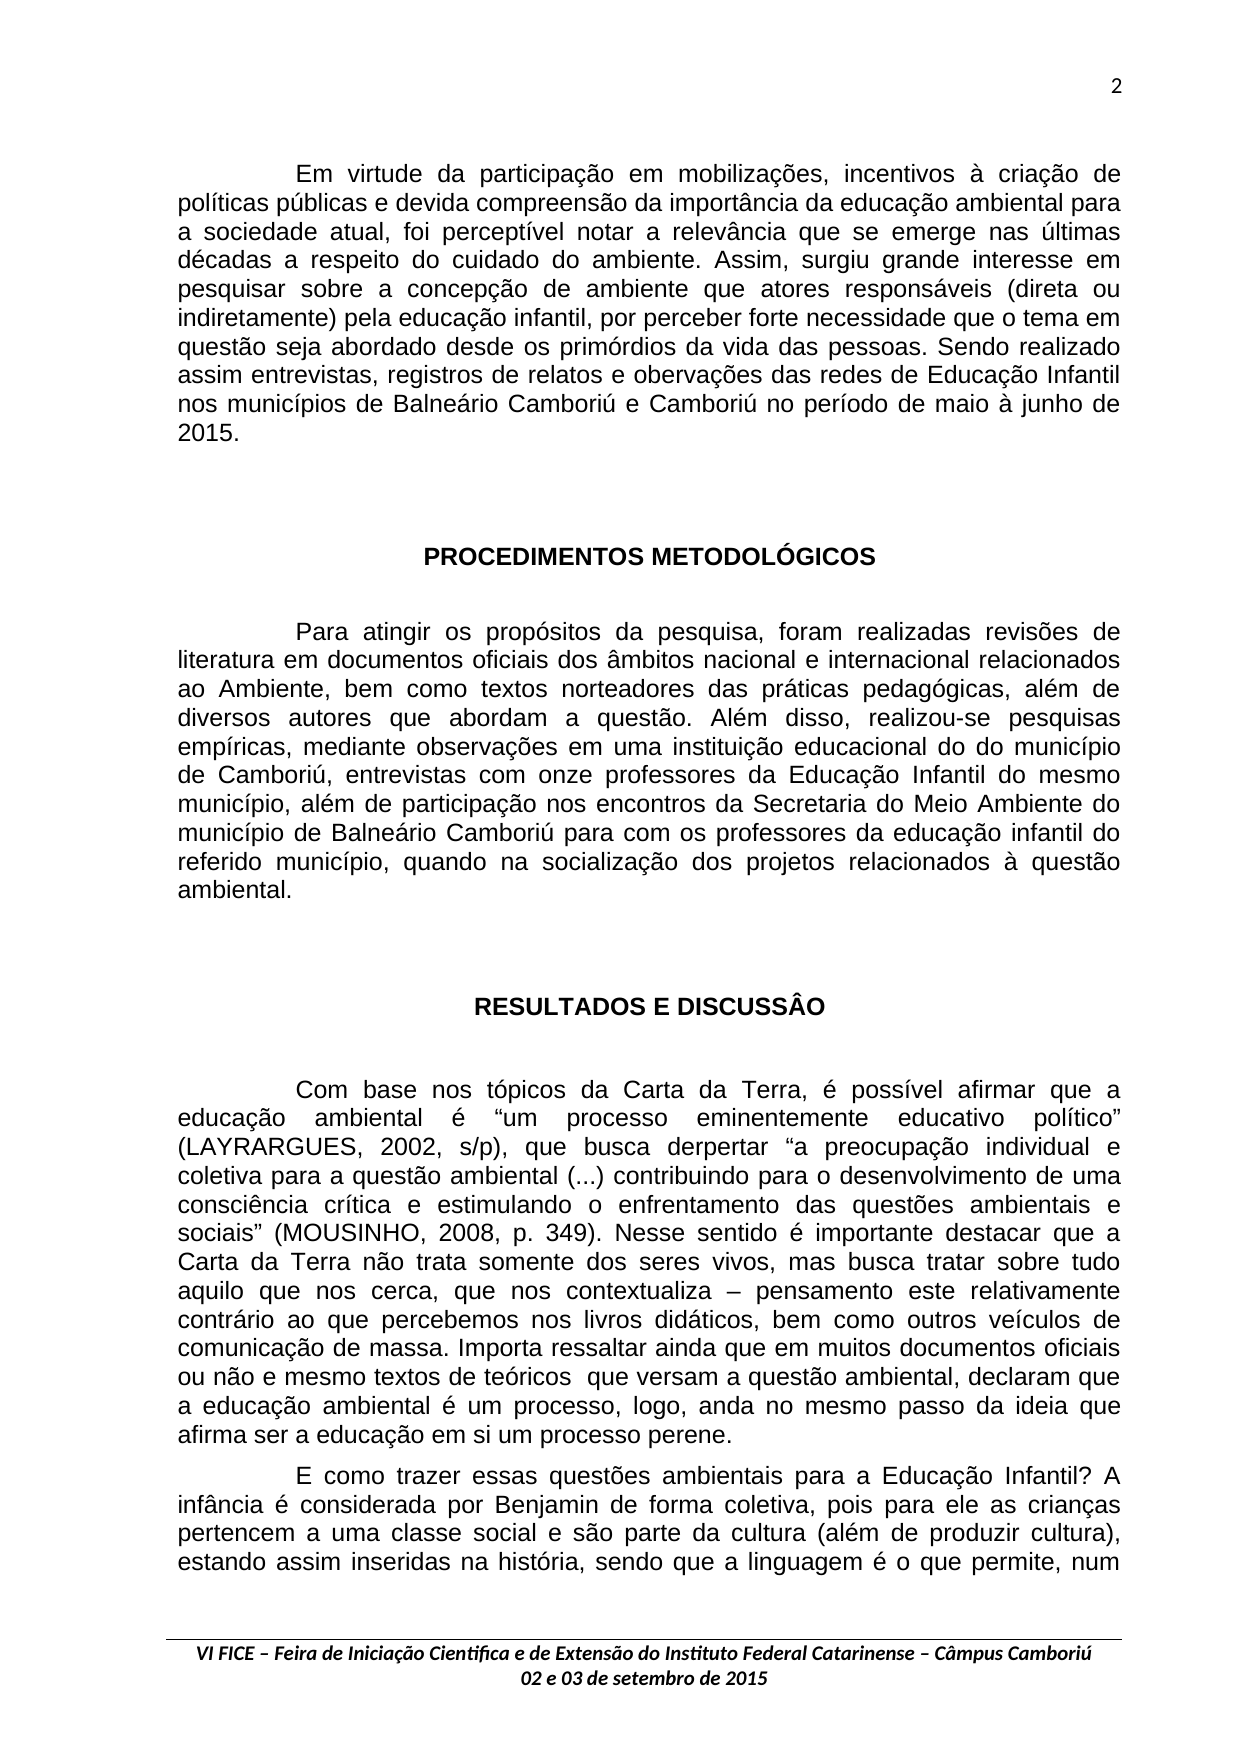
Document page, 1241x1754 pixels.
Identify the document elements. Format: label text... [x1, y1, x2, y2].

text Para atingir os propósitos da pesquisa, foram realizadas revisões de literatura em documentos oficiais dos âmbitos nacional e internacional relacionados ao Ambiente, bem como textos norteadores das práticas pedagógicas, além de diversos autores que abordam a questão. Além disso, realizou-se pesquisas empíricas, mediante observações em uma instituição educacional do do município de Camboriú, entrevistas com onze professores da Educação Infantil do mesmo município, além de participação nos encontros da Secretaria do Meio Ambiente do município de Balneário Camboriú para com os professores da educação infantil do referido município, quando na socialização dos projetos relacionados à questão ambiental. [177, 617, 1122, 904]
text E como trazer essas questões ambientais para a Educação Infantil? A infância é considerada por Benjamin de forma coletiva, pois para ele as crianças pertencem a uma classe social e são parte da cultura (além de produzir cultura), estando assim inseridas na história, sendo que a linguagem é o que permite, num [177, 1461, 1122, 1576]
text RESULTADOS E DISCUSSÂO [177, 992, 1122, 1021]
text Em virtude da participação em mobilizações, incentivos à criação de políticas públicas e devida compreensão da importância da educação ambiental para a sociedade atual, foi perceptível notar a relevância que se emerge nas últimas décadas a respeito do cuidado do ambiente. Assim, surgiu grande interesse em pesquisar sobre a concepção de ambiente que atores responsáveis (direta ou indiretamente) pela educação infantil, por perceber forte necessidade que o tema em questão seja abordado desde os primórdios da vida das pessoas. Sendo realizado assim entrevistas, registros de relatos e obervações das redes de Educação Infantil nos municípios de Balneário Camboriú e Camboriú no período de maio à junho de 2015. [177, 159, 1122, 446]
text PROCEDIMENTOS METODOLÓGICOS [177, 541, 1122, 570]
text Com base nos tópicos da Carta da Terra, é possível afirmar que a educação ambiental é “um processo eminentemente educativo político” (LAYRARGUES, 2002, s/p), que busca derpertar “a preocupação individual e coletiva para a questão ambiental (...) contribuindo para o desenvolvimento de uma consciência crítica e estimulando o enfrentamento das questões ambientais e sociais” (MOUSINHO, 2008, p. 349). Nesse sentido é importante destacar que a Carta da Terra não trata somente dos seres vivos, mas busca tratar sobre tudo aquilo que nos cerca, que nos contextualiza – pensamento este relativamente contrário ao que percebemos nos livros didáticos, bem como outros veículos de comunicação de massa. Importa ressaltar ainda que em muitos documentos oficiais ou não e mesmo textos de teóricos que versam a questão ambiental, declaram que a educação ambiental é um processo, logo, anda no mesmo passo da ideia que afirma ser a educação em si um processo perene. [177, 1074, 1122, 1448]
